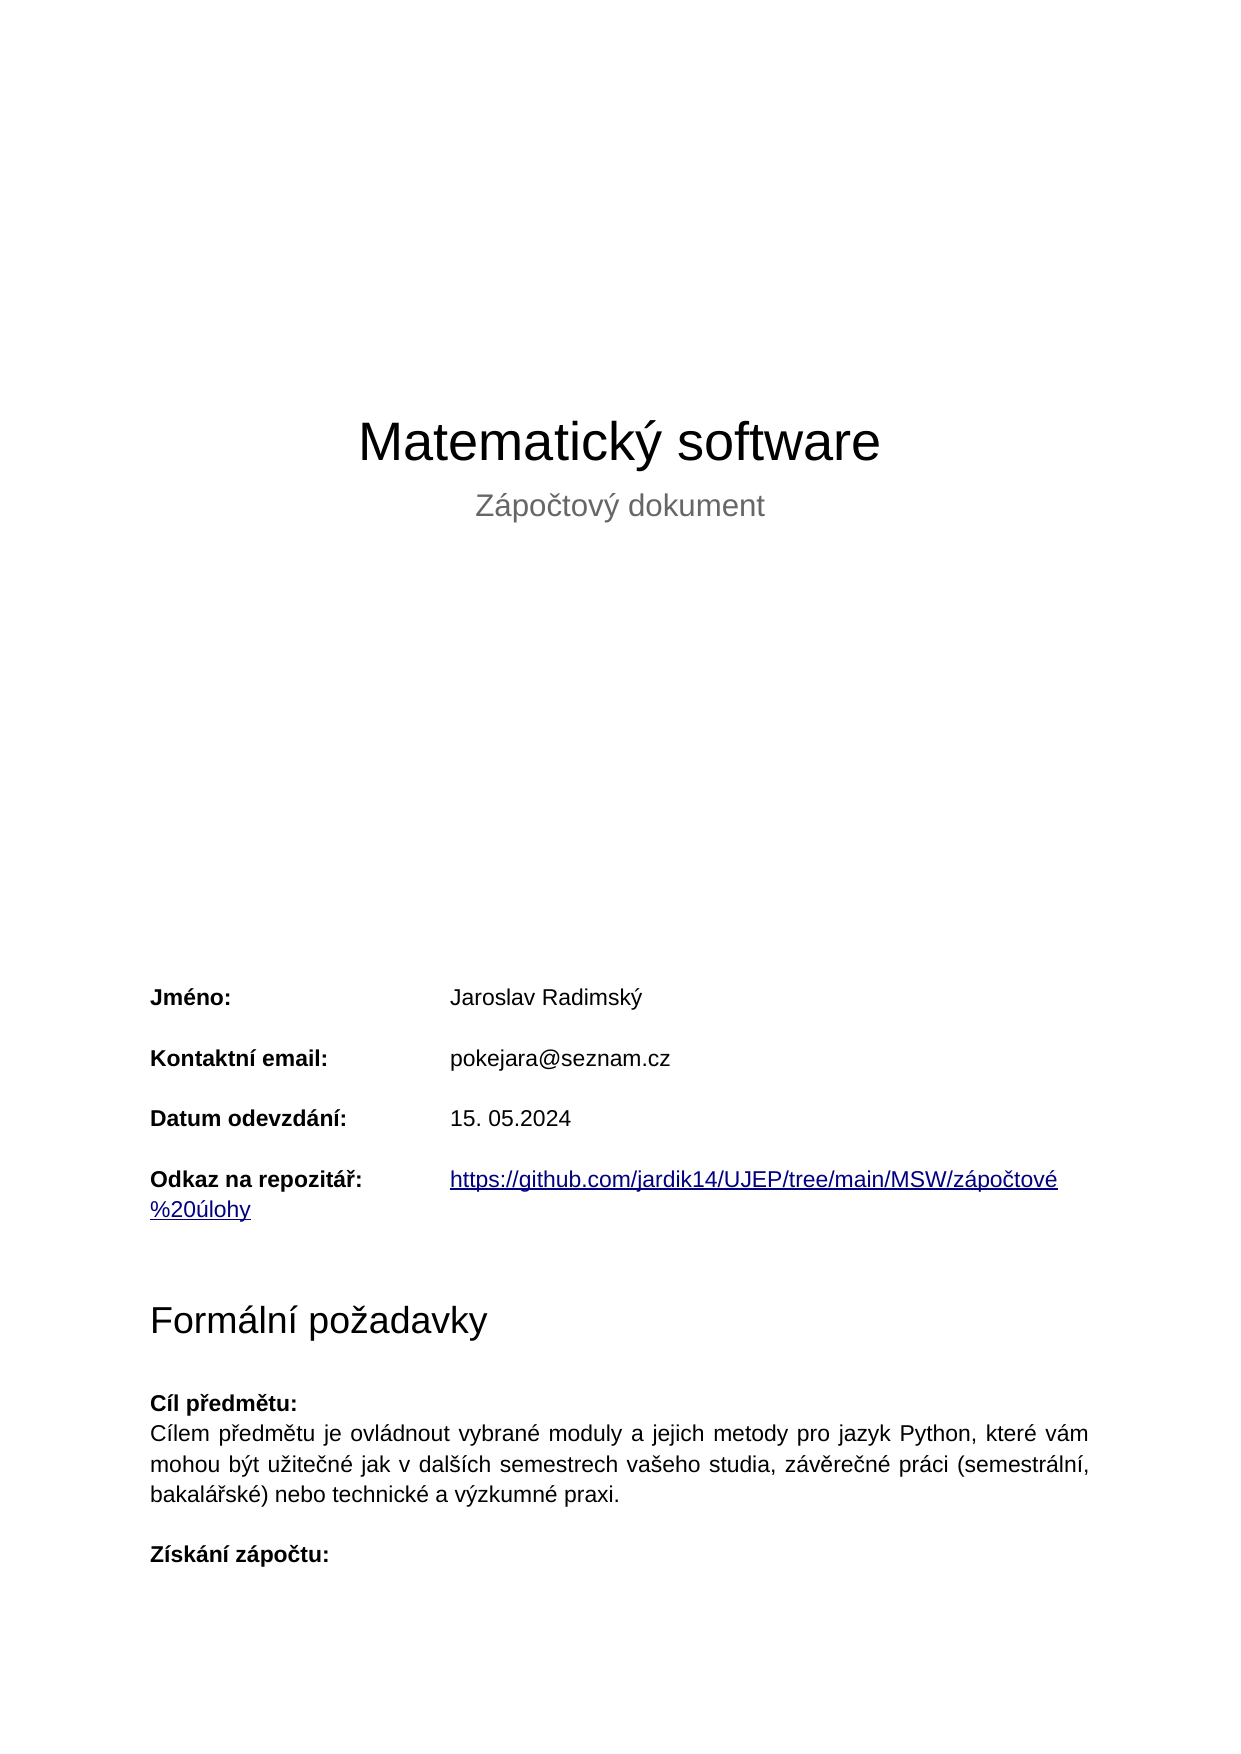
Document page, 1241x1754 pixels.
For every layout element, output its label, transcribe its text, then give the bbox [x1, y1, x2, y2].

text Cílem předmětu je ovládnout vybrané moduly a jejich metody pro jazyk Python, které vám mohou být užitečné jak v dalších semestrech vašeho studia, závěrečné práci (semestrální, bakalářské) nebo technické a výzkumné praxi. [150, 1420, 1090, 1507]
text Jméno: Jaroslav Radimský [150, 984, 1090, 1041]
subtitle Formální požadavky [150, 1298, 1090, 1341]
title Matematický software [150, 409, 1090, 471]
text Získání zápočtu: [150, 1541, 1090, 1568]
text Odkaz na repozitář: https://github.com/jardik14/UJEP/tree/main/MSW/zápočtové%20úlohy [150, 1135, 1090, 1222]
text Kontaktní email: pokejara@seznam.cz​ [150, 1045, 1090, 1071]
text Datum odevzdání: 15. 05.2024 [150, 1105, 1090, 1132]
text Cíl předmětu: [150, 1390, 1090, 1417]
subtitle Zápočtový dokument [150, 487, 1090, 523]
